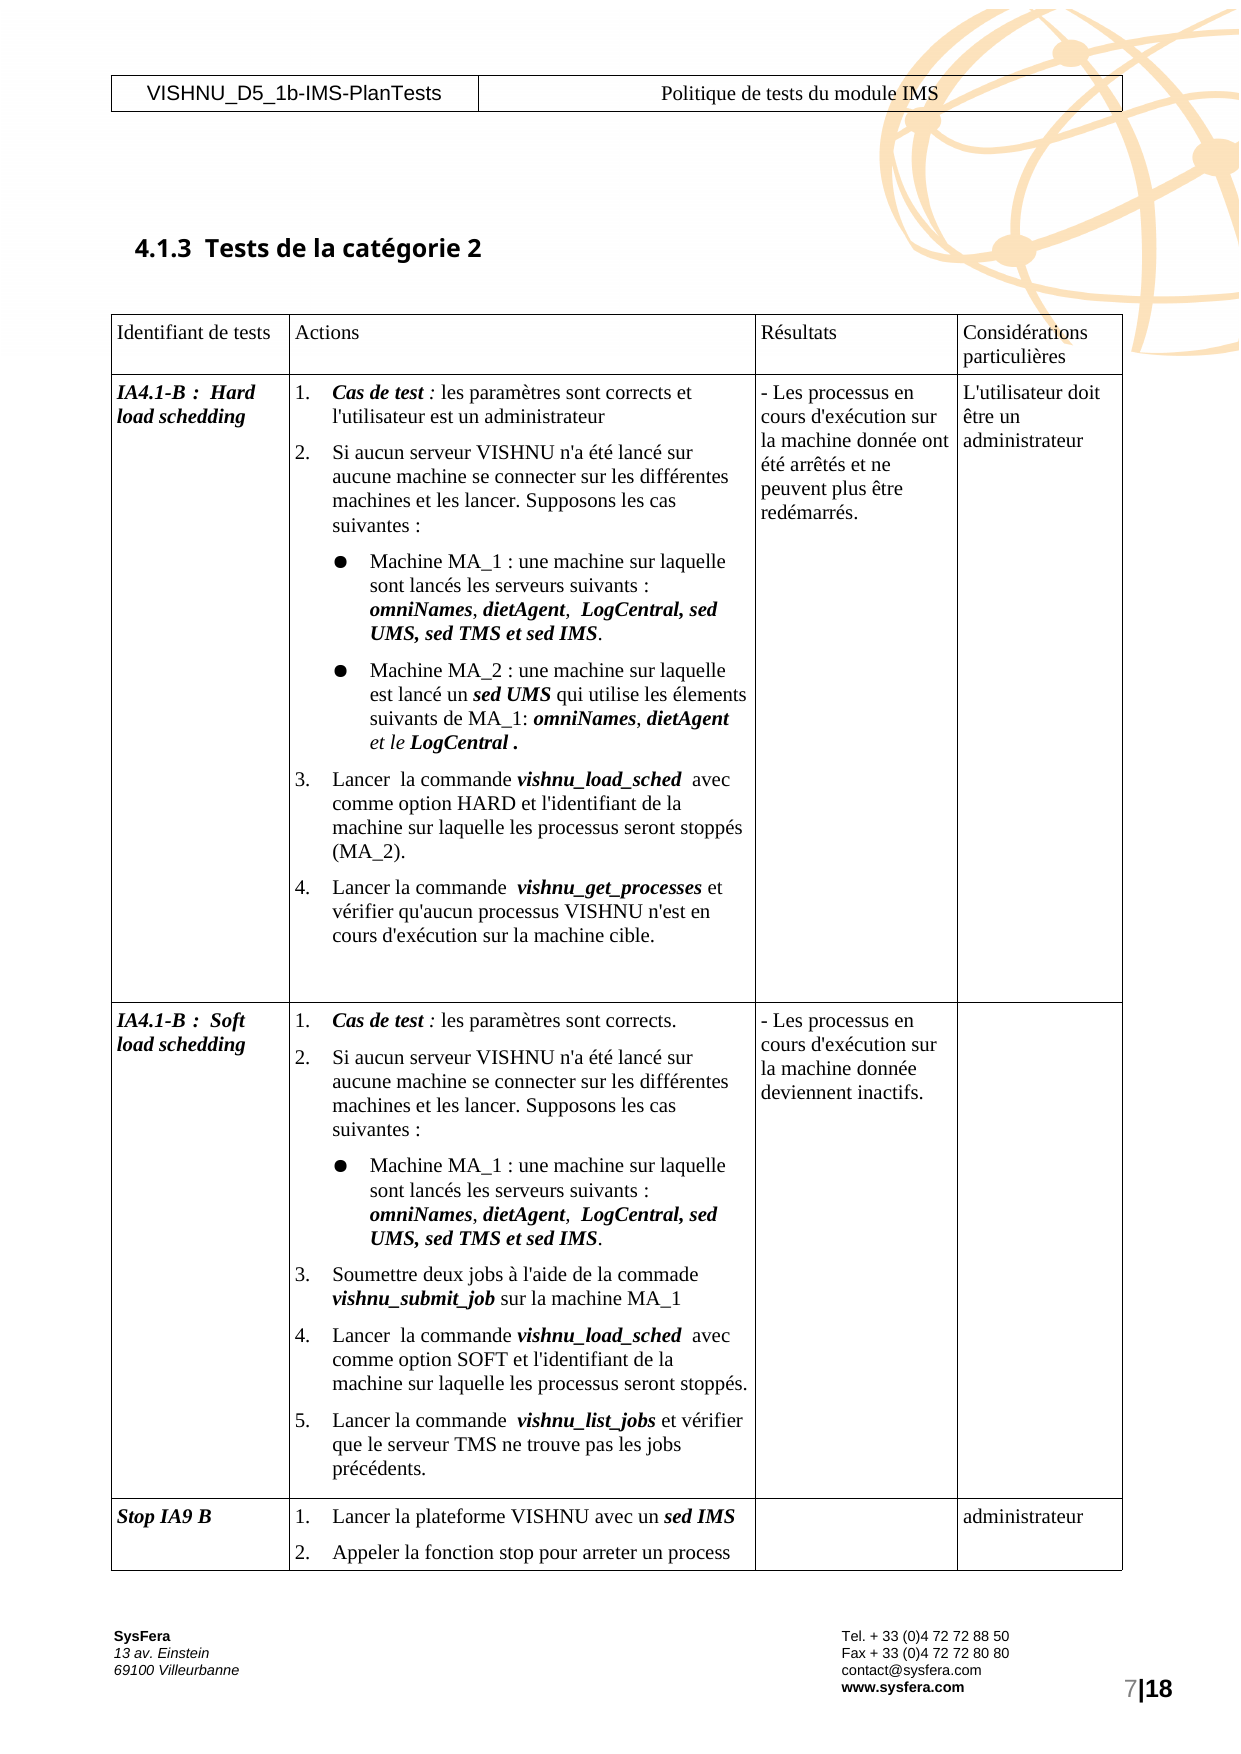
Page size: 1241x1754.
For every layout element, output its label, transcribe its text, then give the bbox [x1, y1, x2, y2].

table_cell Cas de test : les paramètres sont corrects et l'utilisateur est un administrateur Si aucun serveur VISHNU n'a été lancé sur aucune machine se connecter sur les différentes machines et les lancer. Supposons les cas suivantes : Machine MA_1 : une machine sur laquelle sont lancés les serveurs suivants : omniNames, dietAgent, LogCentral, sed UMS, sed TMS et sed IMS. Machine MA_2 : une machine sur laquelle est lancé un sed UMS qui utilise les élements suivants de MA_1: omniNames, dietAgent et le LogCentral . Lancer la commande vishnu_load_sched avec comme option HARD et l'identifiant de la machine sur laquelle les processus seront stoppés (MA_2). Lancer la commande vishnu_get_processes et vérifier qu'aucun processus VISHNU n'est en cours d'exécution sur la machine cible. [290, 375, 755, 1002]
table_header Actions [290, 357, 755, 374]
picture [290, 315, 755, 356]
picture [1, 9, 1239, 356]
table_header Considérations particulières [958, 357, 1122, 374]
picture [958, 315, 1122, 356]
table_header Identifiant de tests [112, 357, 289, 374]
table_cell IA4.1-B : Hard load schedding [112, 375, 289, 1002]
picture [756, 315, 957, 356]
table_cell IA4.1-B : Soft load schedding [112, 1003, 289, 1498]
table_cell - Les processus en cours d'exécution sur la machine donnée deviennent inactifs. [756, 1003, 957, 1498]
table_cell Stop IA9 B [112, 1499, 289, 1570]
table_cell - Les processus en cours d'exécution sur la machine donnée ont été arrêtés et ne peuvent plus être redémarrés. [756, 375, 957, 1002]
picture [112, 315, 289, 356]
table_cell [756, 1499, 957, 1570]
table_cell L'utilisateur doit être un administrateur [958, 375, 1122, 1002]
table_header Résultats [756, 357, 957, 374]
table_cell [958, 1003, 1122, 1498]
table_cell Lancer la plateforme VISHNU avec un sed IMS Appeler la fonction stop pour arreter un process sur une machine Attendre 10 secondes et vérifier que le processus n'a pas été relancé et est arreté [290, 1499, 755, 1570]
table_cell Cas de test : les paramètres sont corrects. Si aucun serveur VISHNU n'a été lancé sur aucune machine se connecter sur les différentes machines et les lancer. Supposons les cas suivantes : Machine MA_1 : une machine sur laquelle sont lancés les serveurs suivants : omniNames, dietAgent, LogCentral, sed UMS, sed TMS et sed IMS. Soumettre deux jobs à l'aide de la commade vishnu_submit_job sur la machine MA_1 Lancer la commande vishnu_load_sched avec comme option SOFT et l'identifiant de la machine sur laquelle les processus seront stoppés. Lancer la commande vishnu_list_jobs et vérifier que le serveur TMS ne trouve pas les jobs précédents. [290, 1003, 755, 1498]
table_cell administrateur [958, 1499, 1122, 1570]
